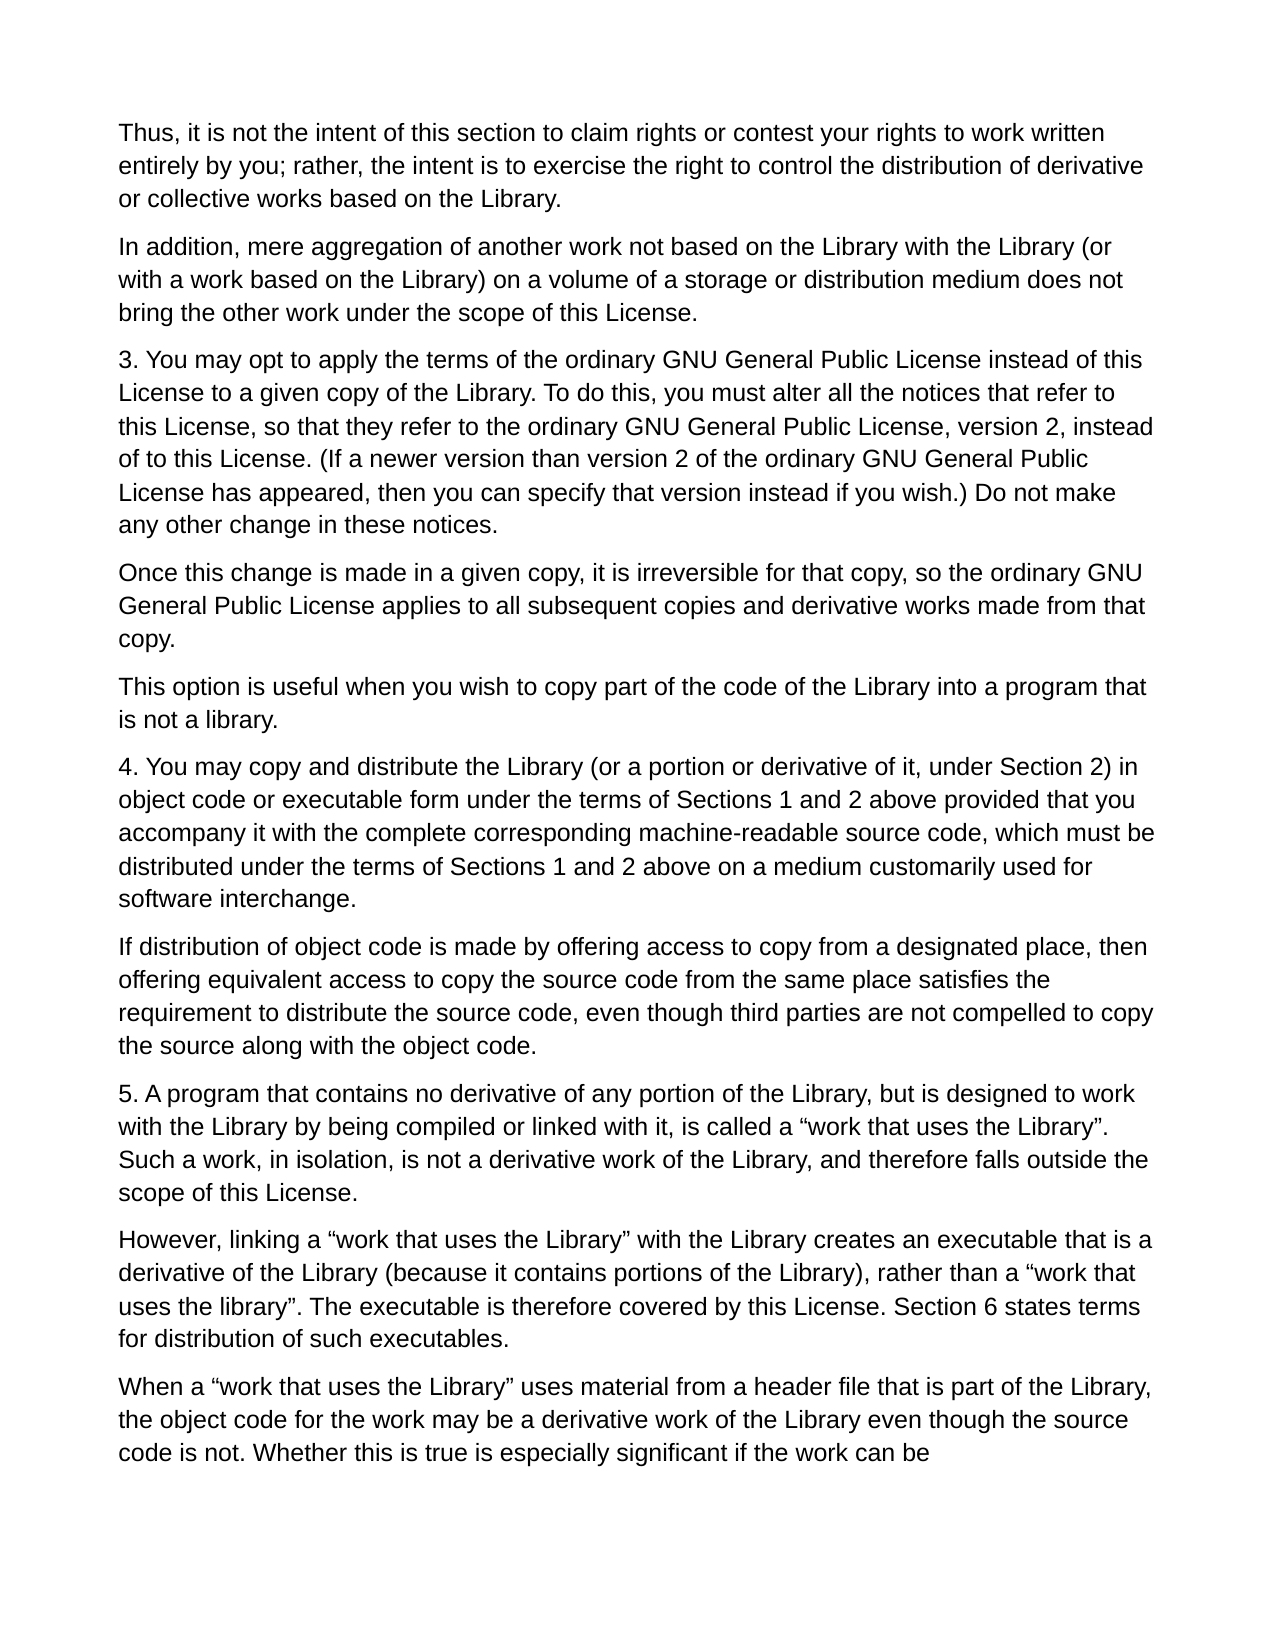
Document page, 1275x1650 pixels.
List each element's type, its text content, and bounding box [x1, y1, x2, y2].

text 5. A program that contains no derivative of any portion of the Library, but is designed to work with the Library by being compiled or linked with it, is called a “work that uses the Library”. Such a work, in isolation, is not a derivative work of the Library, and therefore falls outside the scope of this License. [118, 1079, 1157, 1207]
text Thus, it is not the intent of this section to claim rights or contest your rights to work written entirely by you; rather, the intent is to exercise the right to control the distribution of derivative or collective works based on the Library. [118, 118, 1157, 213]
text This option is useful when you wish to copy part of the code of the Library into a program that is not a library. [118, 672, 1157, 733]
text 3. You may opt to apply the terms of the ordinary GNU General Public License instead of this License to a given copy of the Library. To do this, you must alter all the notices that refer to this License, so that they refer to the ordinary GNU General Public License, version 2, instead of to this License. (If a newer version than version 2 of the ordinary GNU General Public License has appeared, then you can specify that version instead if you wish.) Do not make any other change in these notices. [118, 345, 1157, 539]
text Once this change is made in a given copy, it is irreversible for that copy, so the ordinary GNU General Public License applies to all subsequent copies and derivative works made from that copy. [118, 558, 1157, 653]
text However, linking a “work that uses the Library” with the Library creates an executable that is a derivative of the Library (because it contains portions of the Library), rather than a “work that uses the library”. The executable is therefore covered by this License. Section 6 states terms for distribution of such executables. [118, 1225, 1157, 1353]
text In addition, mere aggregation of another work not based on the Library with the Library (or with a work based on the Library) on a volume of a storage or distribution medium does not bring the other work under the scope of this License. [118, 232, 1157, 327]
text When a “work that uses the Library” uses material from a header file that is part of the Library, the object code for the work may be a derivative work of the Library even though the source code is not. Whether this is true is especially significant if the work can be [118, 1372, 1157, 1467]
text 4. You may copy and distribute the Library (or a portion or derivative of it, under Section 2) in object code or executable form under the terms of Sections 1 and 2 above provided that you accompany it with the complete corresponding machine-readable source code, which must be distributed under the terms of Sections 1 and 2 above on a medium customarily used for software interchange. [118, 752, 1157, 913]
text If distribution of object code is made by offering access to copy from a designated place, then offering equivalent access to copy the source code from the same place satisfies the requirement to distribute the source code, even though third parties are not compelled to copy the source along with the object code. [118, 932, 1157, 1060]
